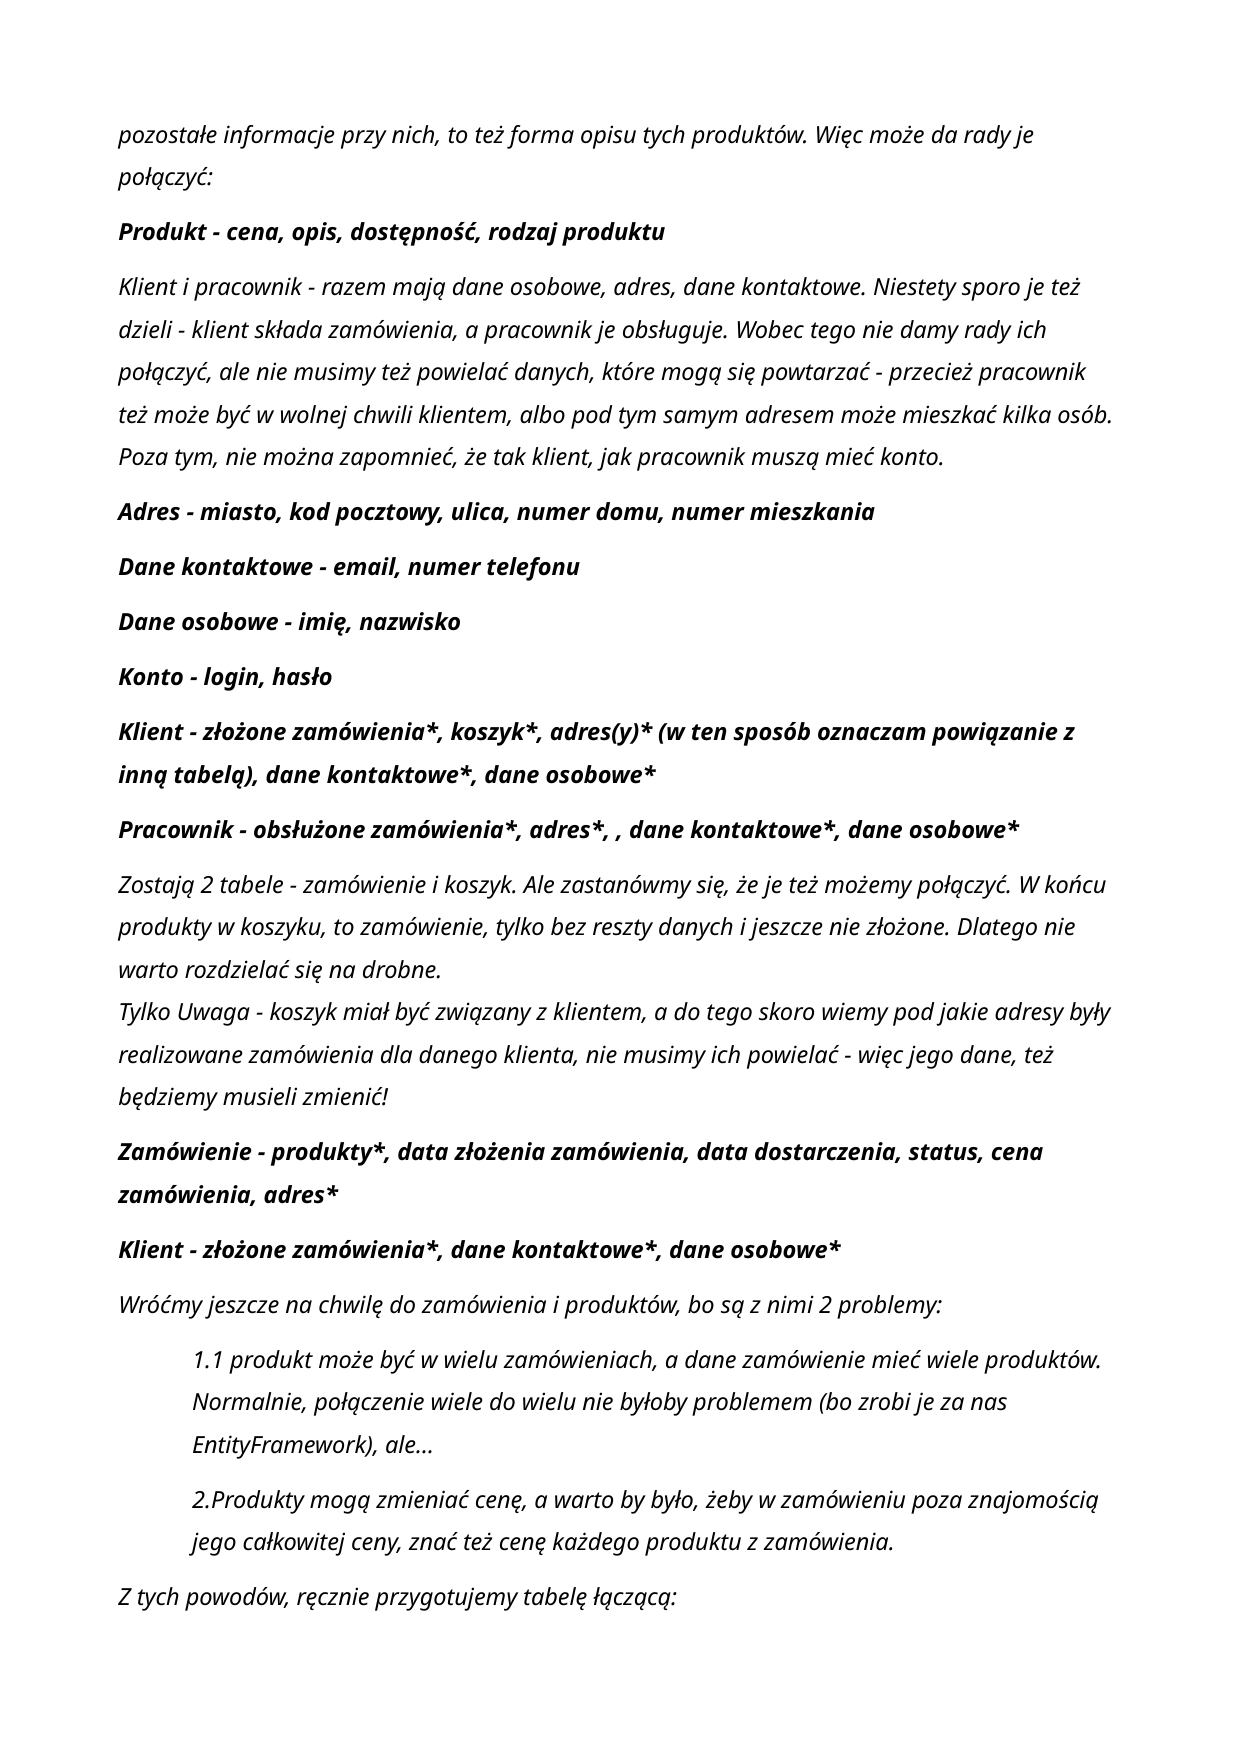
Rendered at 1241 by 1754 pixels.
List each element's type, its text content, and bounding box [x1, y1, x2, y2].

text Dane kontaktowe - email, numer telefonu [118, 551, 1122, 583]
text Produkt - cena, opis, dostępność, rodzaj produktu [118, 216, 1122, 248]
list 1 produkt może być w wielu zamówieniach, a dane zamówienie mieć wiele produktów. Normalnie, połączenie wiele do wielu nie byłoby problemem (bo zrobi je za nas EntityFramework), ale... [118, 1343, 1122, 1460]
text Klient - złożone zamówienia*, dane kontaktowe*, dane osobowe* [118, 1233, 1122, 1265]
text Pracownik - obsłużone zamówienia*, adres*, , dane kontaktowe*, dane osobowe* [118, 813, 1122, 845]
text Klient - złożone zamówienia*, koszyk*, adres(y)* (w ten sposób oznaczam powiązanie z inną tabelą), dane kontaktowe*, dane osobowe* [118, 716, 1122, 790]
text Klient i pracownik - razem mają dane osobowe, adres, dane kontaktowe. Niestety sporo je też dzieli - klient składa zamówienia, a pracownik je obsługuje. Wobec tego nie damy rady ich połączyć, ale nie musimy też powielać danych, które mogą się powtarzać - przecież pracownik też może być w wolnej chwili klientem, albo pod tym samym adresem może mieszkać kilka osób. Poza tym, nie można zapomnieć, że tak klient, jak pracownik muszą mieć konto. [118, 271, 1122, 473]
text Zamówienie - produkty*, data złożenia zamówienia, data dostarczenia, status, cena zamówienia, adres* [118, 1136, 1122, 1210]
text Konto - login, hasło [118, 661, 1122, 693]
text pozostałe informacje przy nich, to też forma opisu tych produktów. Więc może da rady je połączyć: [118, 118, 1122, 193]
list Produkty mogą zmieniać cenę, a warto by było, żeby w zamówieniu poza znajomością jego całkowitej ceny, znać też cenę każdego produktu z zamówienia. [118, 1483, 1122, 1558]
text Wróćmy jeszcze na chwilę do zamówienia i produktów, bo są z nimi 2 problemy: [118, 1288, 1122, 1320]
text Z tych powodów, ręcznie przygotujemy tabelę łączącą: [118, 1581, 1122, 1613]
text Adres - miasto, kod pocztowy, ulica, numer domu, numer mieszkania [118, 496, 1122, 528]
text Zostają 2 tabele - zamówienie i koszyk. Ale zastanówmy się, że je też możemy połączyć. W końcu produkty w koszyku, to zamówienie, tylko bez reszty danych i jeszcze nie złożone. Dlatego nie warto rozdzielać się na drobne. Tylko Uwaga - koszyk miał być związany z klientem, a do tego skoro wiemy pod jakie adresy były realizowane zamówienia dla danego klienta, nie musimy ich powielać - więc jego dane, też będziemy musieli zmienić! [118, 868, 1122, 1113]
text Dane osobowe - imię, nazwisko [118, 606, 1122, 638]
